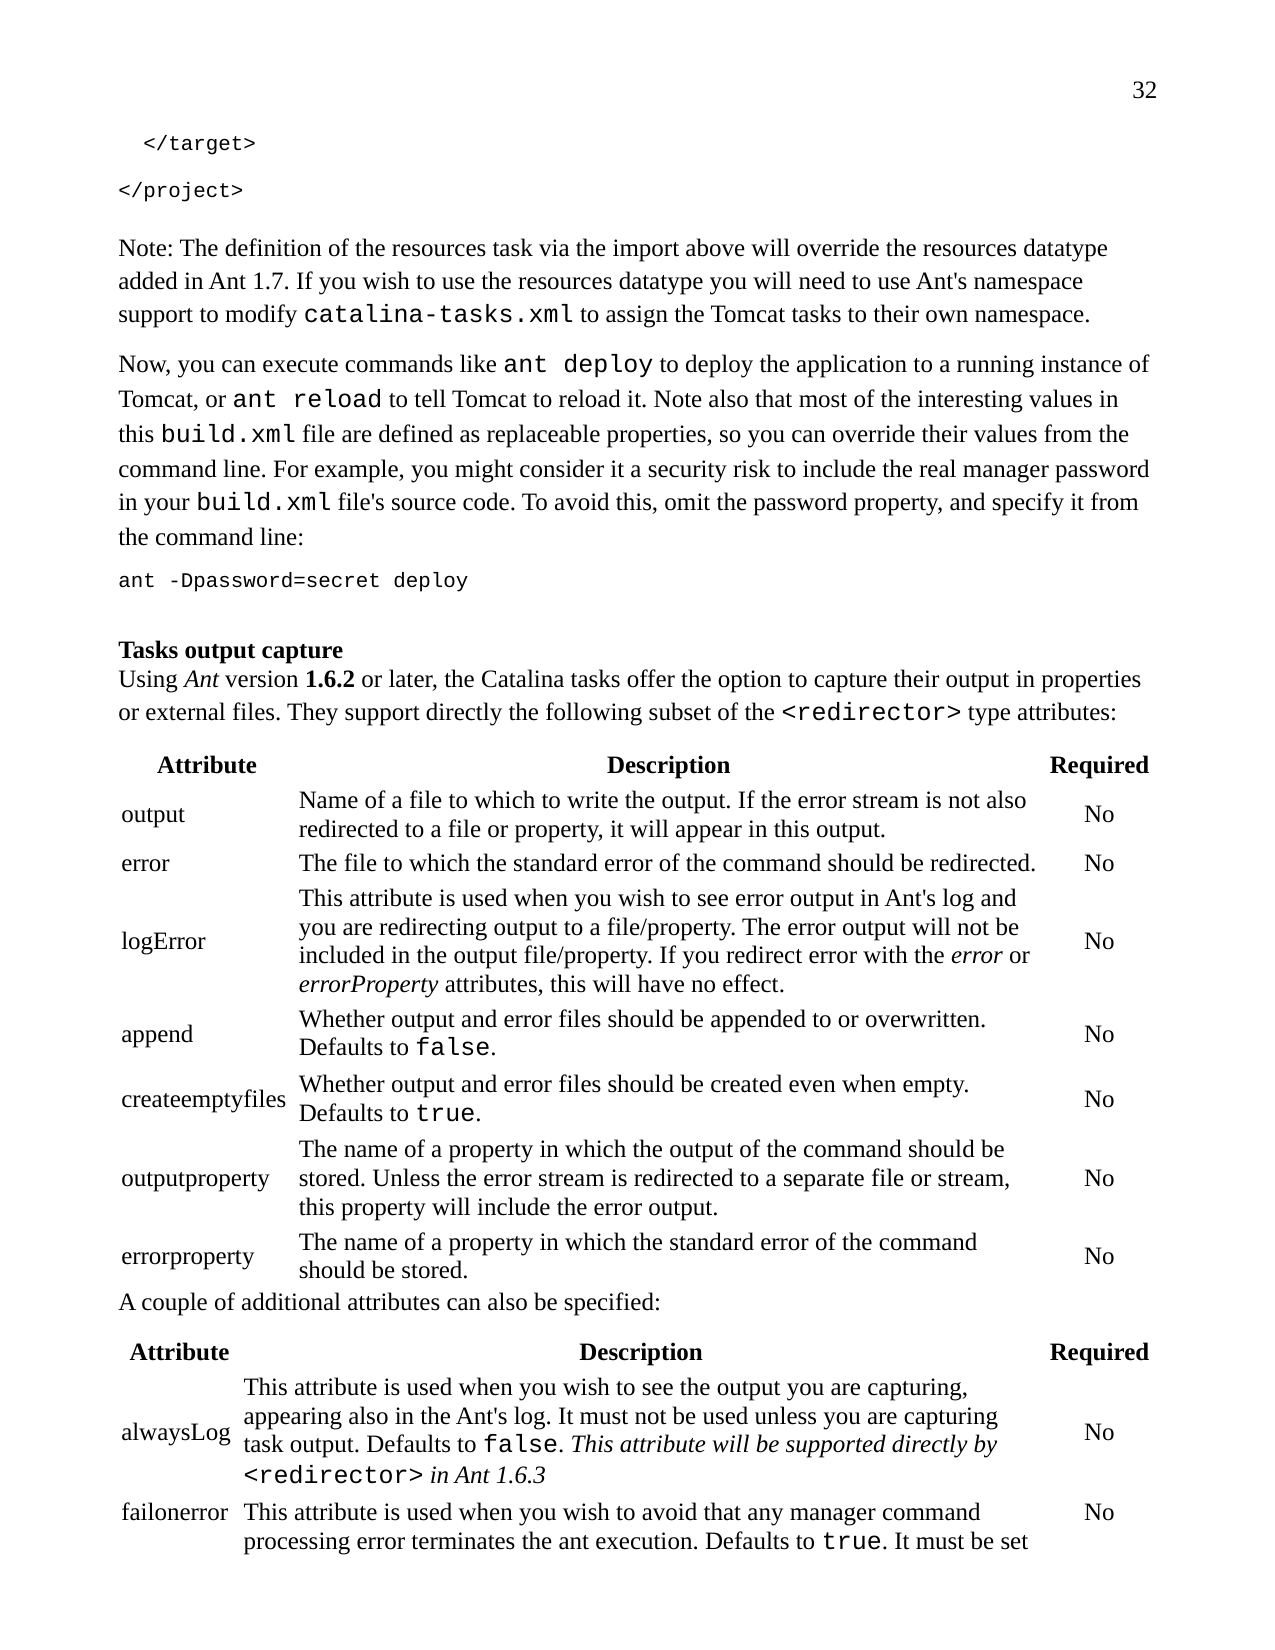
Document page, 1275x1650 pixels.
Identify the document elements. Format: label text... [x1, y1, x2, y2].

table_header Required [1042, 748, 1157, 782]
table_cell The name of a property in which the output of the command should be stored. Unless the error stream is redirected to a separate file or stream, this property will include the error output. [296, 1132, 1042, 1224]
table_cell alwaysLog [118, 1369, 240, 1494]
table_cell Name of a file to which to write the output. If the error stream is not also redirected to a file or property, it will appear in this output. [296, 782, 1042, 845]
table_cell No [1042, 1224, 1157, 1287]
table_cell errorproperty [118, 1224, 296, 1287]
table_cell No [1042, 1066, 1157, 1132]
table_cell error [118, 845, 296, 880]
text ant -Dpassword=secret deploy [118, 570, 1157, 594]
table_cell This attribute is used when you wish to avoid that any manager command processing error terminates the ant execution. Defaults to true. It must be set [240, 1494, 1042, 1559]
table_header Description [296, 748, 1042, 782]
table_cell append [118, 1001, 296, 1066]
table_cell No [1042, 1132, 1157, 1224]
table_cell createemptyfiles [118, 1066, 296, 1132]
text </project> [118, 180, 1157, 203]
table_cell Whether output and error files should be appended to or overwritten. Defaults to false. [296, 1001, 1042, 1066]
table_cell No [1042, 1494, 1157, 1559]
table_cell Whether output and error files should be created even when empty. Defaults to true. [296, 1066, 1042, 1132]
table_cell logError [118, 880, 296, 1001]
table_cell This attribute is used when you wish to see the output you are capturing, appearing also in the Ant's log. It must not be used unless you are capturing task output. Defaults to false. This attribute will be supported directly by <redirector> in Ant 1.6.3 [240, 1369, 1042, 1494]
table_header Description [240, 1335, 1042, 1369]
text A couple of additional attributes can also be specified: [118, 1287, 1157, 1316]
text </target> [118, 132, 1157, 156]
table_cell No [1042, 1369, 1157, 1494]
table_header Required [1042, 1335, 1157, 1369]
text Using Ant version 1.6.2 or later, the Catalina tasks offer the option to capture their output in properties or external files. They support directly the following subset of the <redirector> type attributes: [118, 664, 1157, 728]
table_cell outputproperty [118, 1132, 296, 1224]
table_header Attribute [118, 1335, 240, 1369]
table_cell This attribute is used when you wish to see error output in Ant's log and you are redirecting output to a file/property. The error output will not be included in the output file/property. If you redirect error with the error or errorProperty attributes, this will have no effect. [296, 880, 1042, 1001]
subtitle Tasks output capture [118, 636, 1157, 664]
table_cell No [1042, 845, 1157, 880]
table_cell No [1042, 782, 1157, 845]
table_cell failonerror [118, 1494, 240, 1559]
table_header Attribute [118, 748, 296, 782]
text Now, you can execute commands like ant deploy to deploy the application to a running instance of Tomcat, or ant reload to tell Tomcat to reload it. Note also that most of the interesting values in this build.xml file are defined as replaceable properties, so you can override their values from the command line. For example, you might consider it a security risk to include the real manager password in your build.xml file's source code. To avoid this, omit the password property, and specify it from the command line: [118, 349, 1157, 551]
table_cell The file to which the standard error of the command should be redirected. [296, 845, 1042, 880]
table_cell No [1042, 880, 1157, 1001]
table_cell output [118, 782, 296, 845]
table_cell The name of a property in which the standard error of the command should be stored. [296, 1224, 1042, 1287]
text Note: The definition of the resources task via the import above will override the resources datatype added in Ant 1.7. If you wish to use the resources datatype you will need to use Ant's namespace support to modify catalina-tasks.xml to assign the Tomcat tasks to their own namespace. [118, 233, 1157, 330]
table_cell No [1042, 1001, 1157, 1066]
